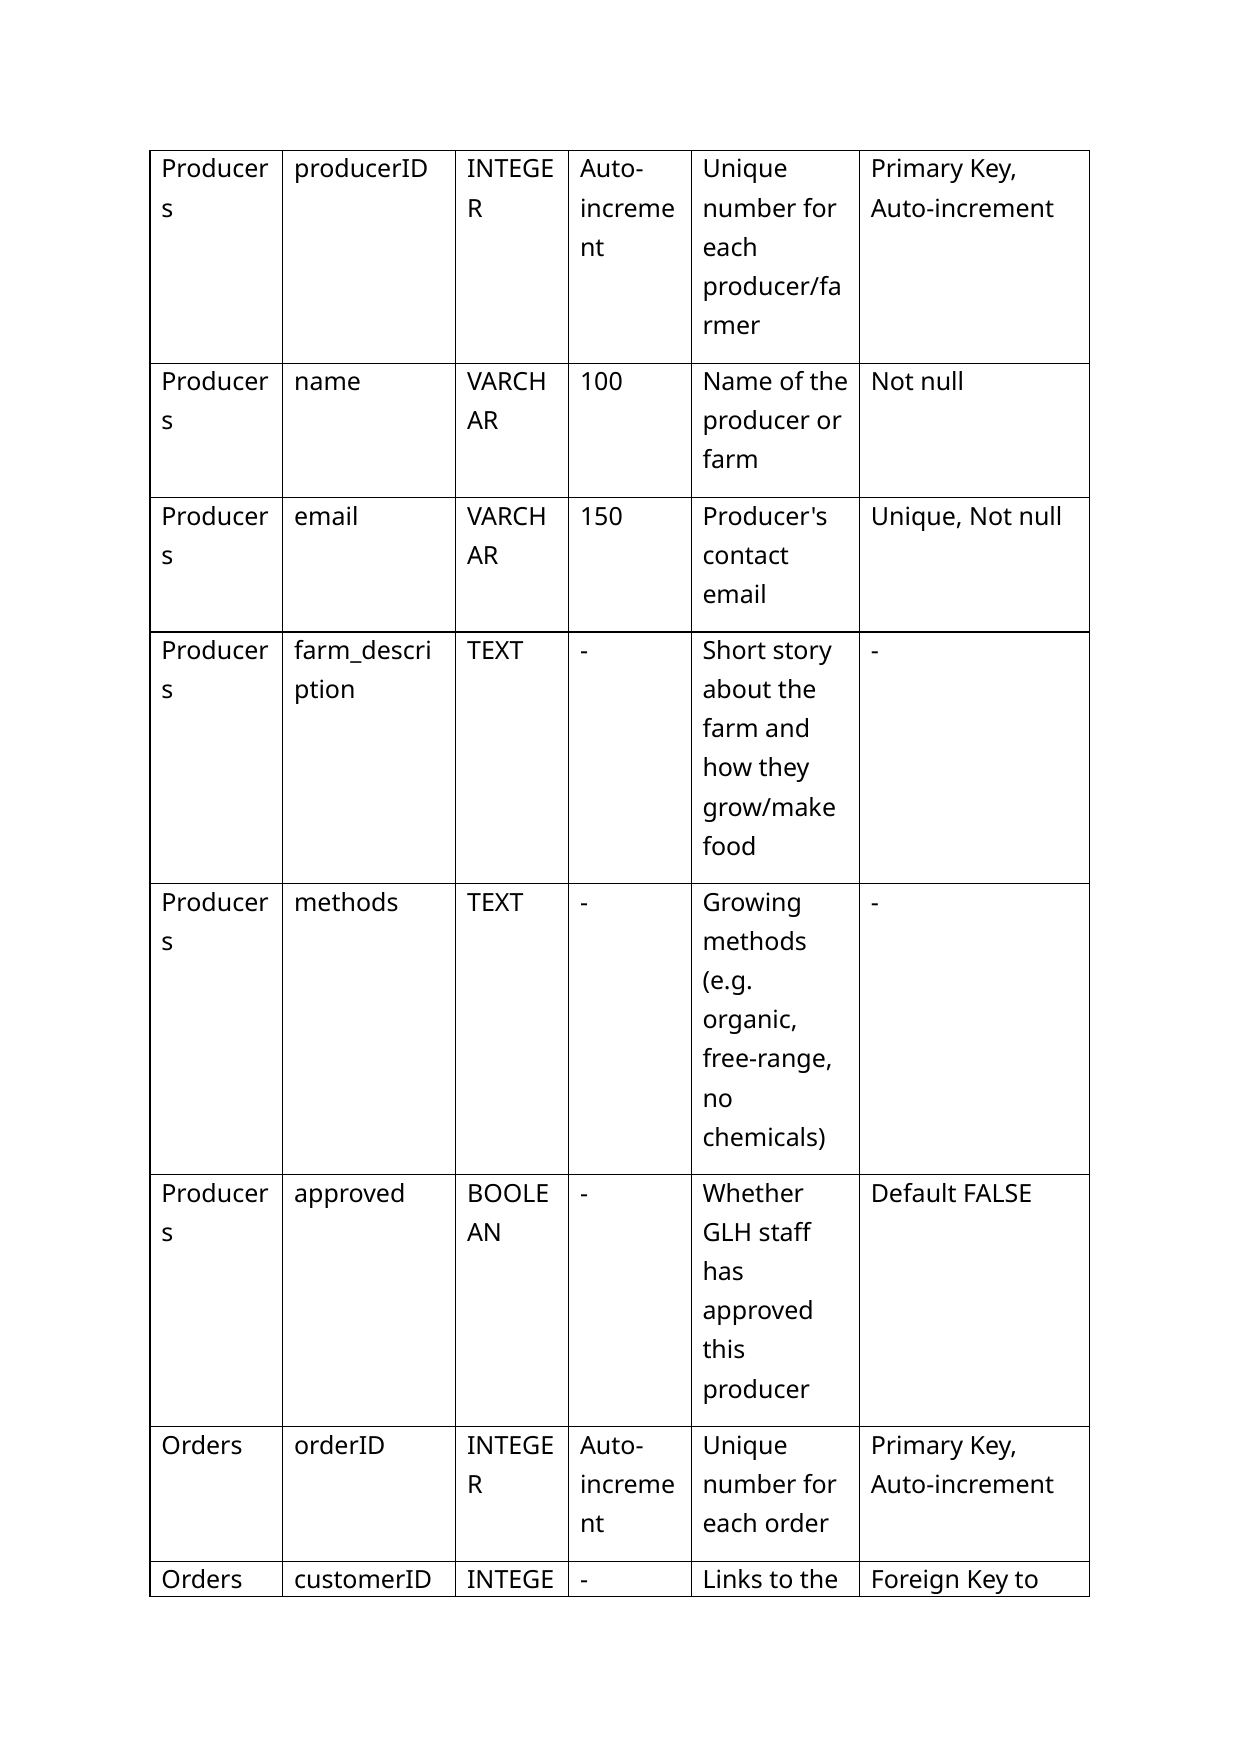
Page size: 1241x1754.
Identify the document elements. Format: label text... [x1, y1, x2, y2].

table_cell Links to the [692, 1562, 859, 1596]
table_cell Primary Key, Auto-increment [860, 151, 1089, 363]
table_cell customerID [283, 1562, 455, 1596]
table_cell Auto-increment [569, 151, 691, 363]
table_cell Whether GLH staff has approved this producer [692, 1175, 859, 1426]
table_cell Not null [860, 364, 1089, 497]
table_cell Short story about the farm and how they grow/make food [692, 633, 859, 883]
table_cell 150 [569, 498, 691, 631]
table_cell INTEGER [456, 1427, 568, 1561]
table_cell Producers [151, 1175, 282, 1426]
table_cell Producers [151, 884, 282, 1174]
table_cell Primary Key, Auto-increment [860, 1427, 1089, 1561]
table_cell Producers [151, 633, 282, 883]
table_cell name [283, 364, 455, 497]
table_cell - [860, 633, 1089, 883]
table_cell Orders [151, 1427, 282, 1561]
table_cell 100 [569, 364, 691, 497]
table_cell - [569, 1562, 691, 1596]
table_cell Orders [151, 1562, 282, 1596]
table_cell Producers [151, 151, 282, 363]
table_cell Producers [151, 364, 282, 497]
table_cell INTEGER [456, 151, 568, 363]
table_cell Producer's contact email [692, 498, 859, 631]
table_cell VARCHAR [456, 498, 568, 631]
table_cell orderID [283, 1427, 455, 1561]
table_cell Producers [151, 498, 282, 631]
table_cell farm_description [283, 633, 455, 883]
table_cell - [860, 884, 1089, 1174]
table_cell Unique, Not null [860, 498, 1089, 631]
table_cell Foreign Key to [860, 1562, 1089, 1596]
table_cell producerID [283, 151, 455, 363]
table_cell approved [283, 1175, 455, 1426]
table_cell TEXT [456, 633, 568, 883]
table_cell Unique number for each producer/farmer [692, 151, 859, 363]
table_cell BOOLEAN [456, 1175, 568, 1426]
table_cell methods [283, 884, 455, 1174]
table_cell Unique number for each order [692, 1427, 859, 1561]
table_cell - [569, 1175, 691, 1426]
table_cell Name of the producer or farm [692, 364, 859, 497]
table_cell INTEGE [456, 1562, 568, 1596]
table_cell - [569, 633, 691, 883]
table_cell email [283, 498, 455, 631]
table_cell TEXT [456, 884, 568, 1174]
table_cell Default FALSE [860, 1175, 1089, 1426]
table_cell Auto-increment [569, 1427, 691, 1561]
table_cell - [569, 884, 691, 1174]
table_cell VARCHAR [456, 364, 568, 497]
table_cell Growing methods (e.g. organic, free-range, no chemicals) [692, 884, 859, 1174]
